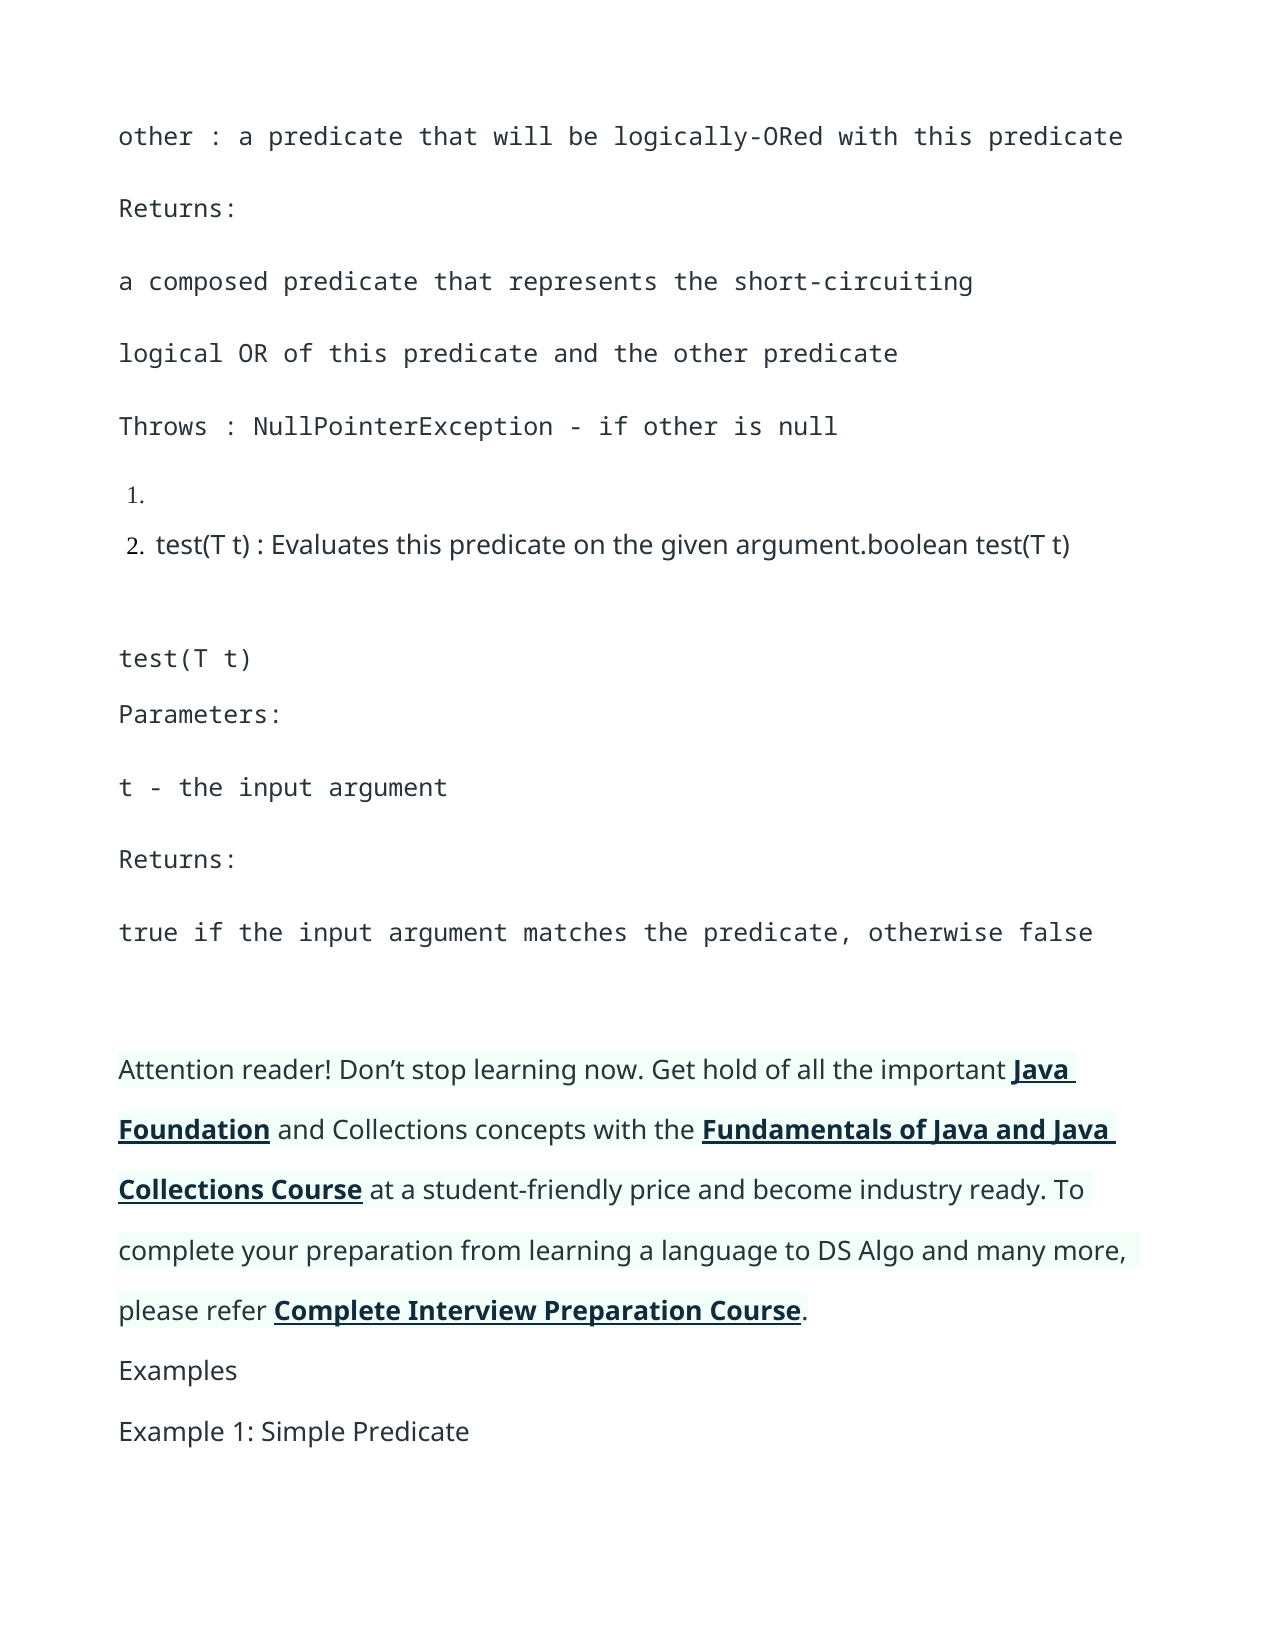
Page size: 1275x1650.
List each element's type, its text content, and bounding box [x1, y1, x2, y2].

text Throws : NullPointerException - if other is null [118, 408, 1157, 442]
text Returns: [118, 842, 1157, 876]
text true if the input argument matches the predicate, otherwise false [118, 914, 1157, 949]
text a composed predicate that represents the short-circuiting [118, 263, 1157, 297]
text Example 1: Simple Predicate [118, 1412, 1157, 1497]
list test(T t) : Evaluates this predicate on the given argument.boolean test(T t) [156, 526, 1157, 619]
text Examples [118, 1352, 1157, 1388]
text test(T t) [118, 640, 1157, 674]
text Returns: [118, 191, 1157, 225]
text Attention reader! Don’t stop learning now. Get hold of all the important Java Foundation and Collections concepts with the Fundamentals of Java and Java Collections Course at a student-friendly price and become industry ready. To complete your preparation from learning a language to DS Algo and many more, please refer Complete Interview Preparation Course. [118, 1051, 1157, 1328]
text other : a predicate that will be logically-ORed with this predicate [118, 118, 1157, 152]
text Parameters: [118, 697, 1157, 731]
text t - the input argument [118, 769, 1157, 804]
text logical OR of this predicate and the other predicate [118, 336, 1157, 370]
